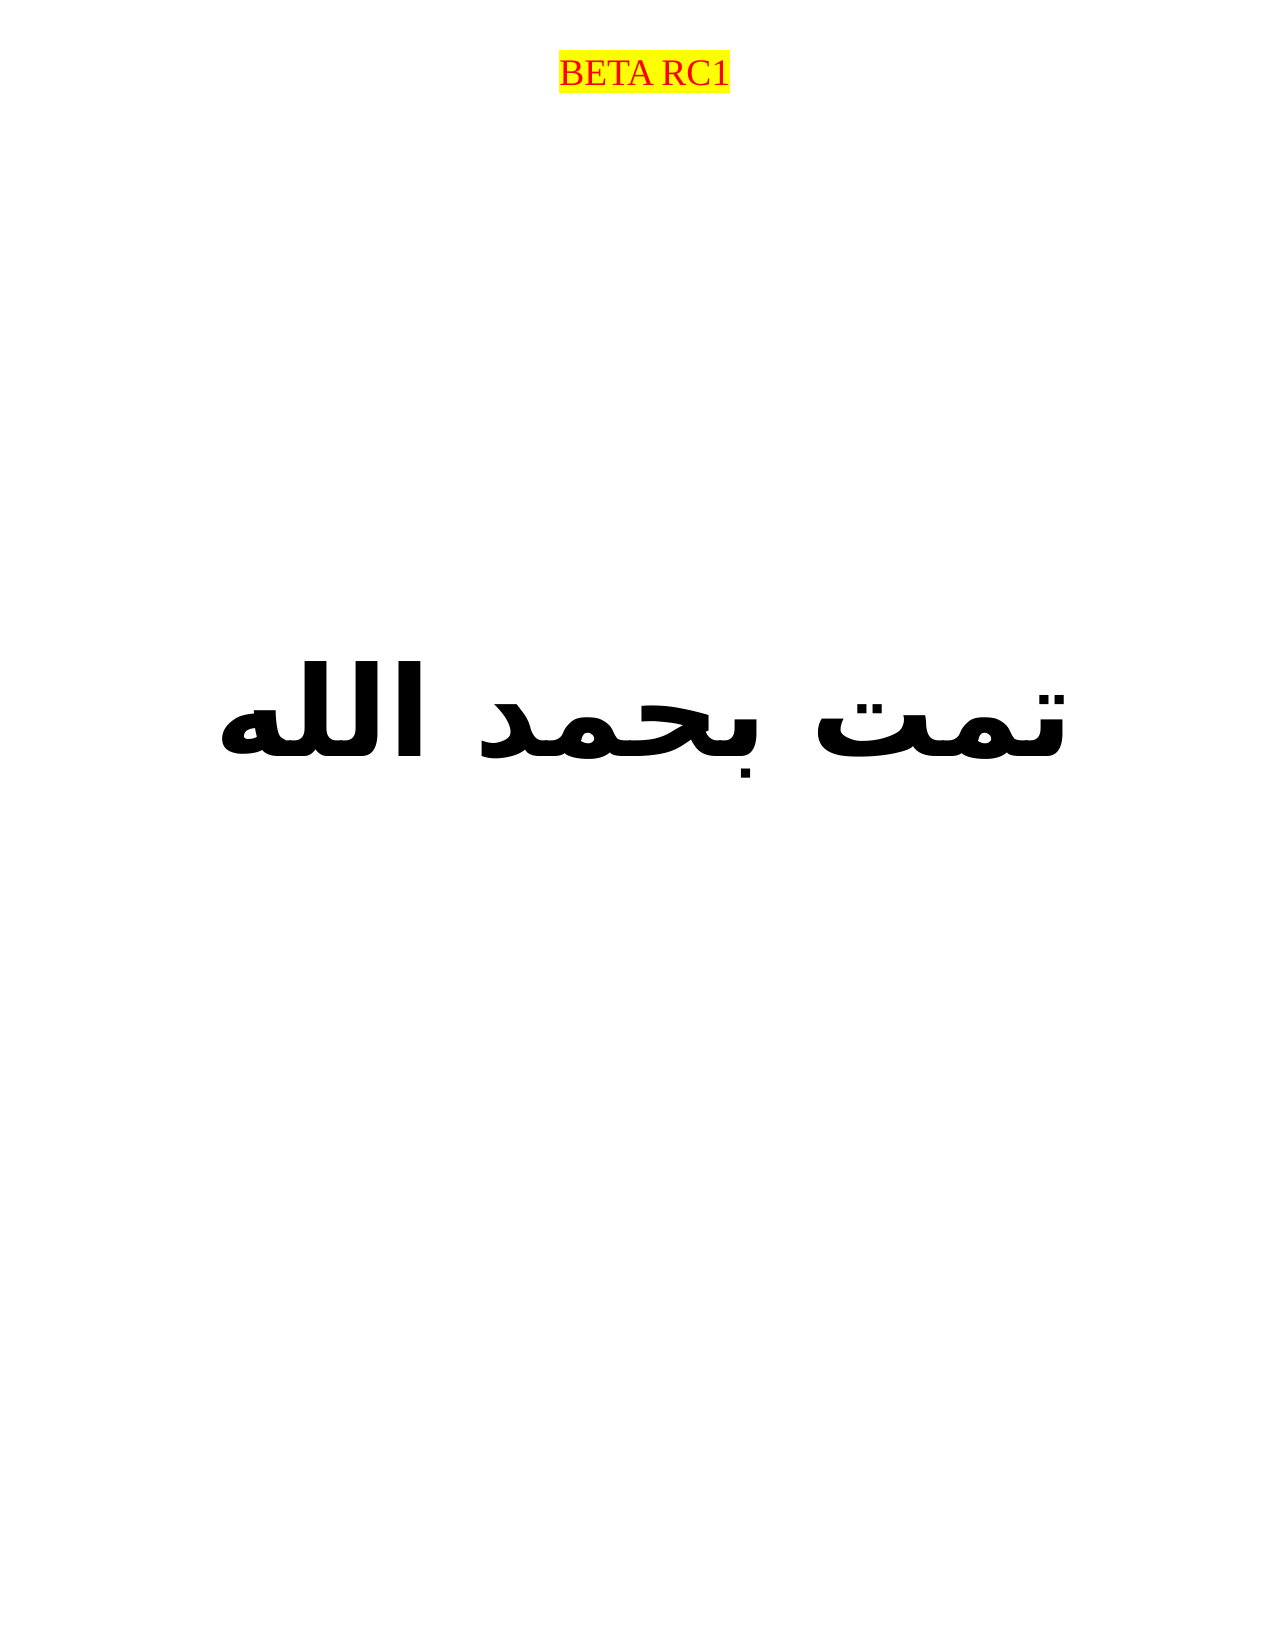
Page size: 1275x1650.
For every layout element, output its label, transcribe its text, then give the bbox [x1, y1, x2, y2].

text تمت بحمد الله [92, 640, 1197, 786]
